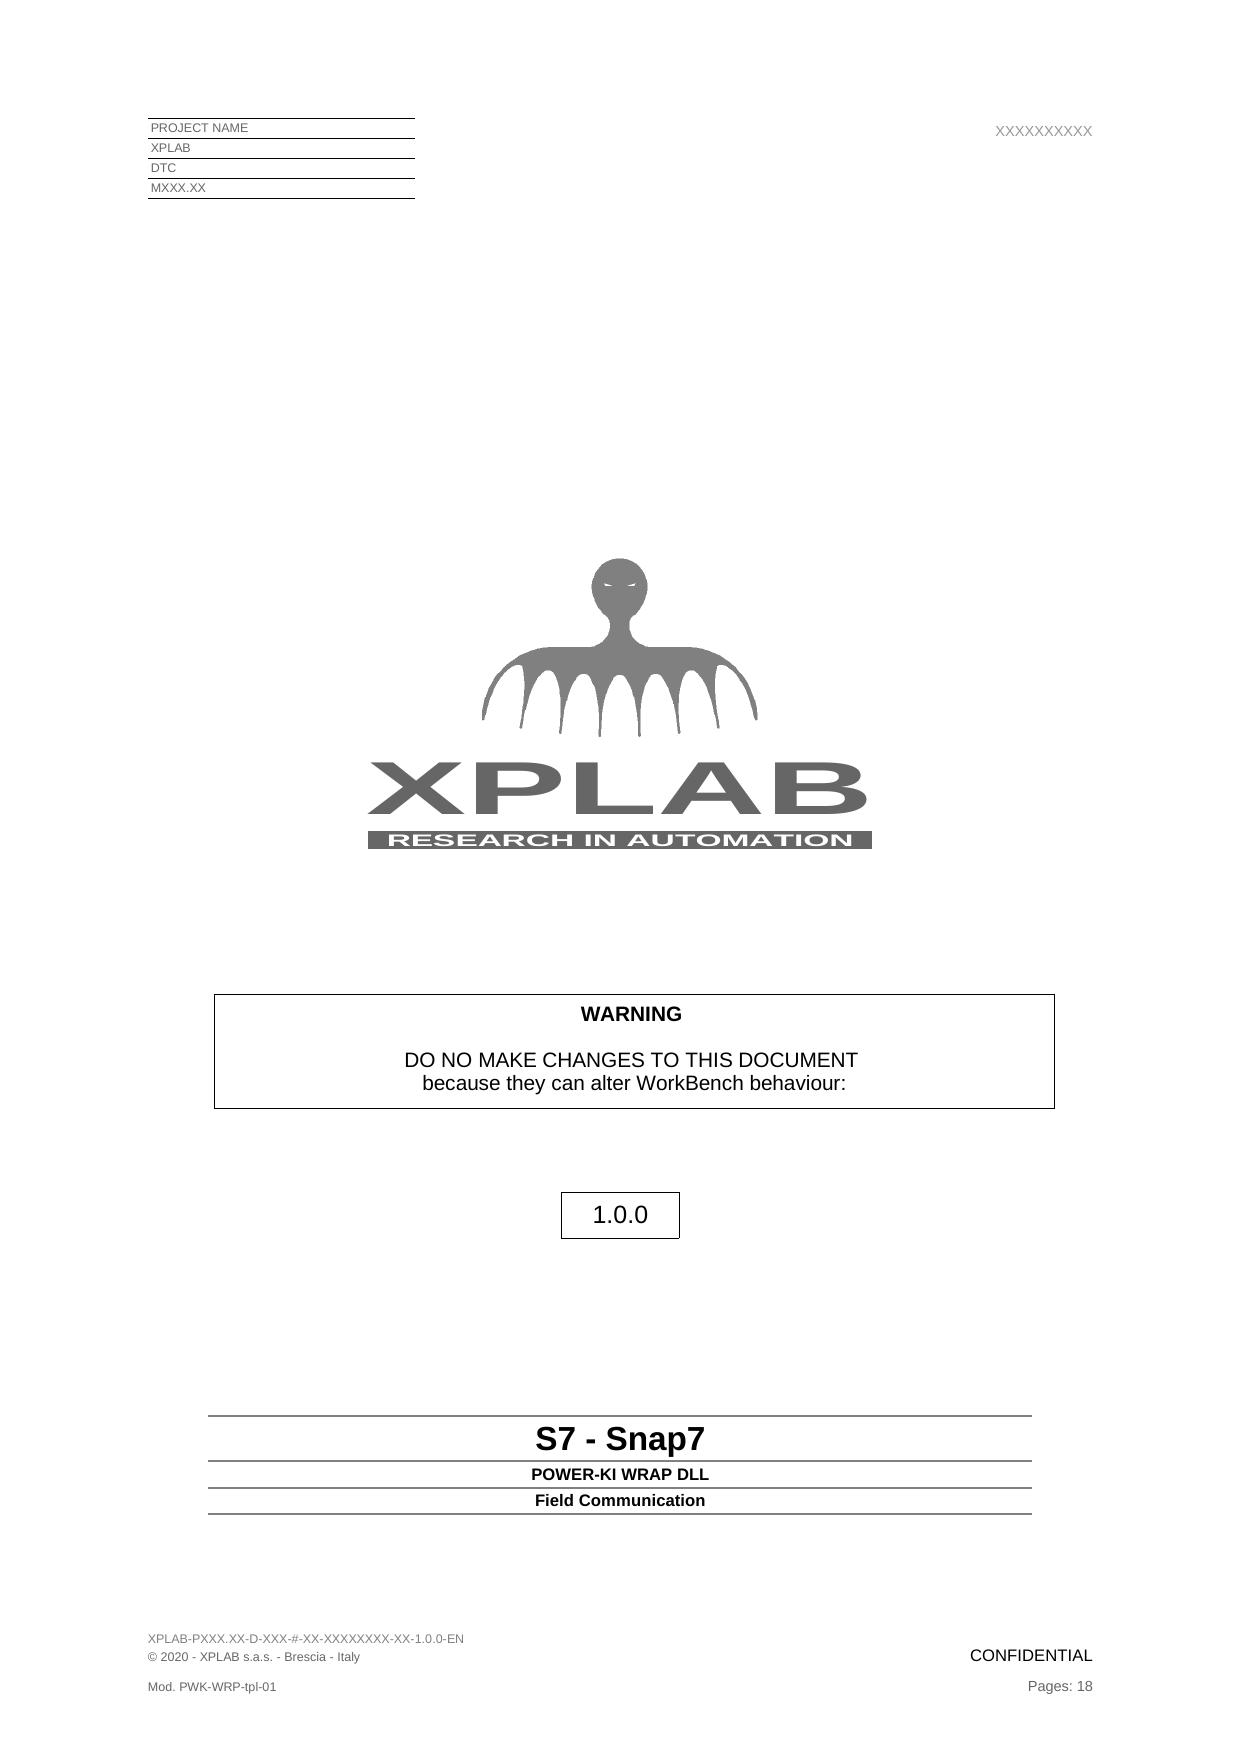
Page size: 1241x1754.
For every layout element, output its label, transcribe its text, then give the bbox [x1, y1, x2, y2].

table_header S7 - Snap7 [208, 1417, 1032, 1460]
text 1.0.0 [570, 1201, 670, 1229]
table_cell dtc [148, 159, 415, 178]
table_header Project Name [148, 119, 415, 138]
table_cell Mxxx.xx [148, 179, 415, 198]
picture [472, 543, 768, 747]
text WARNING [223, 1002, 1046, 1026]
text XPLAB [148, 747, 1093, 831]
text because they can alter WorkBench behaviour: [223, 1072, 1046, 1095]
table_cell xplab [148, 139, 415, 158]
text XXXXXXXXXX [934, 123, 1092, 139]
table_cell Field Communication [208, 1489, 1032, 1513]
text Research in automation [148, 831, 1093, 849]
text DO NO MAKE CHANGES TO THIS DOCUMENT [223, 1049, 1046, 1072]
table_cell POWER-KI WRAP DLL [208, 1462, 1032, 1487]
